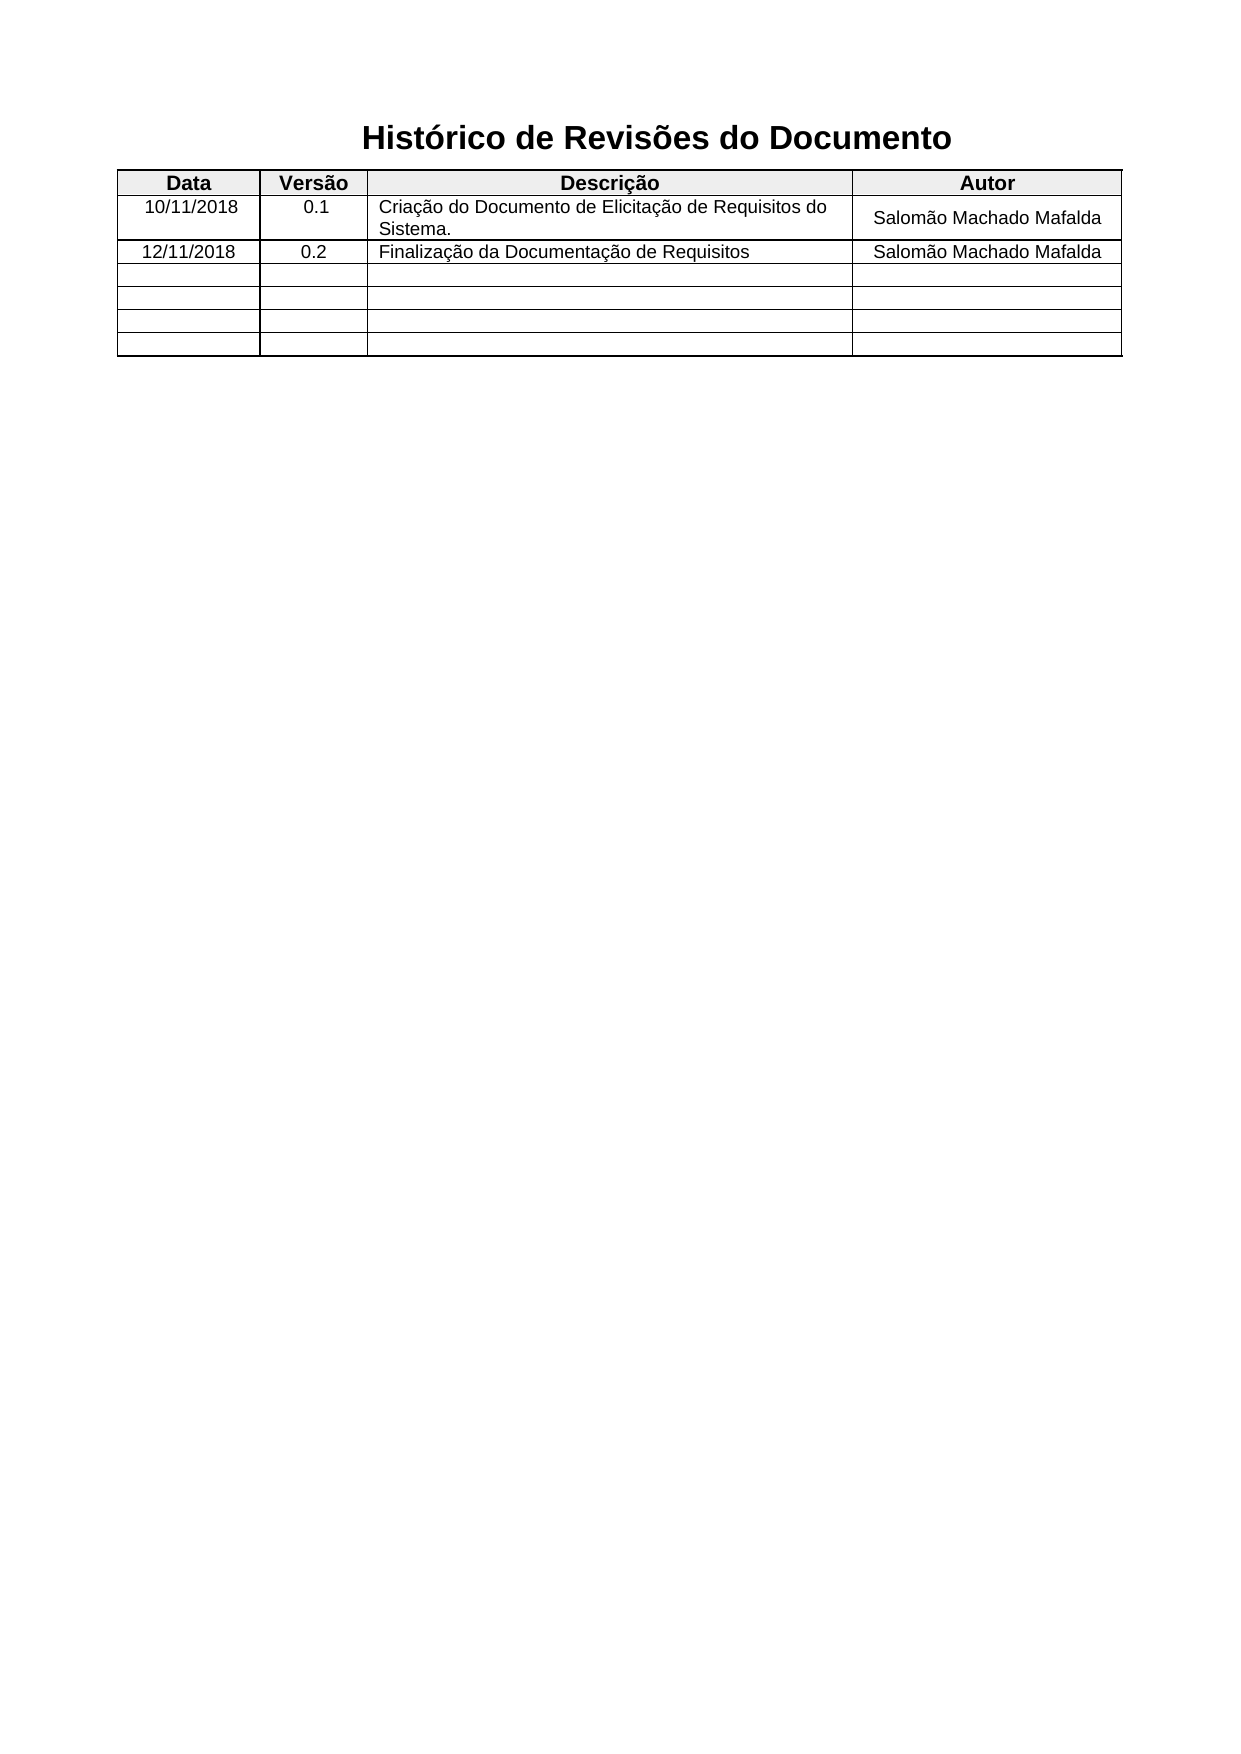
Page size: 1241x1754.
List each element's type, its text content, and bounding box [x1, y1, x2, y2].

table_cell [368, 287, 852, 309]
table_cell 10/11/2018 [118, 196, 259, 239]
table_cell [368, 310, 852, 332]
table_cell [118, 310, 259, 332]
table_cell 0.2 [261, 241, 367, 262]
table_cell [118, 264, 259, 286]
table_header Data [118, 171, 259, 194]
table_cell [261, 333, 367, 355]
table_cell [853, 310, 1121, 332]
table_cell Criação do Documento de Elicitação de Requisitos do Sistema. [368, 196, 852, 239]
table_cell [118, 287, 259, 309]
table_header Descrição [368, 171, 852, 194]
table_cell 12/11/2018 [118, 241, 259, 262]
table_cell Finalização da Documentação de Requisitos [368, 241, 852, 262]
table_cell [853, 287, 1121, 309]
table_cell Salomão Machado Mafalda [853, 196, 1121, 239]
table_cell [118, 333, 259, 355]
table_cell [261, 310, 367, 332]
table_header Versão [261, 171, 367, 194]
table_cell [261, 287, 367, 309]
table_cell [853, 333, 1121, 355]
table_cell [368, 264, 852, 286]
table_cell [368, 333, 852, 355]
table_cell [261, 264, 367, 286]
table_cell Salomão Machado Mafalda [853, 241, 1121, 262]
table_cell [853, 264, 1121, 286]
table_header Autor [853, 171, 1121, 194]
table_cell 0.1 [261, 196, 367, 239]
text Histórico de Revisões do Documento [192, 118, 1122, 157]
